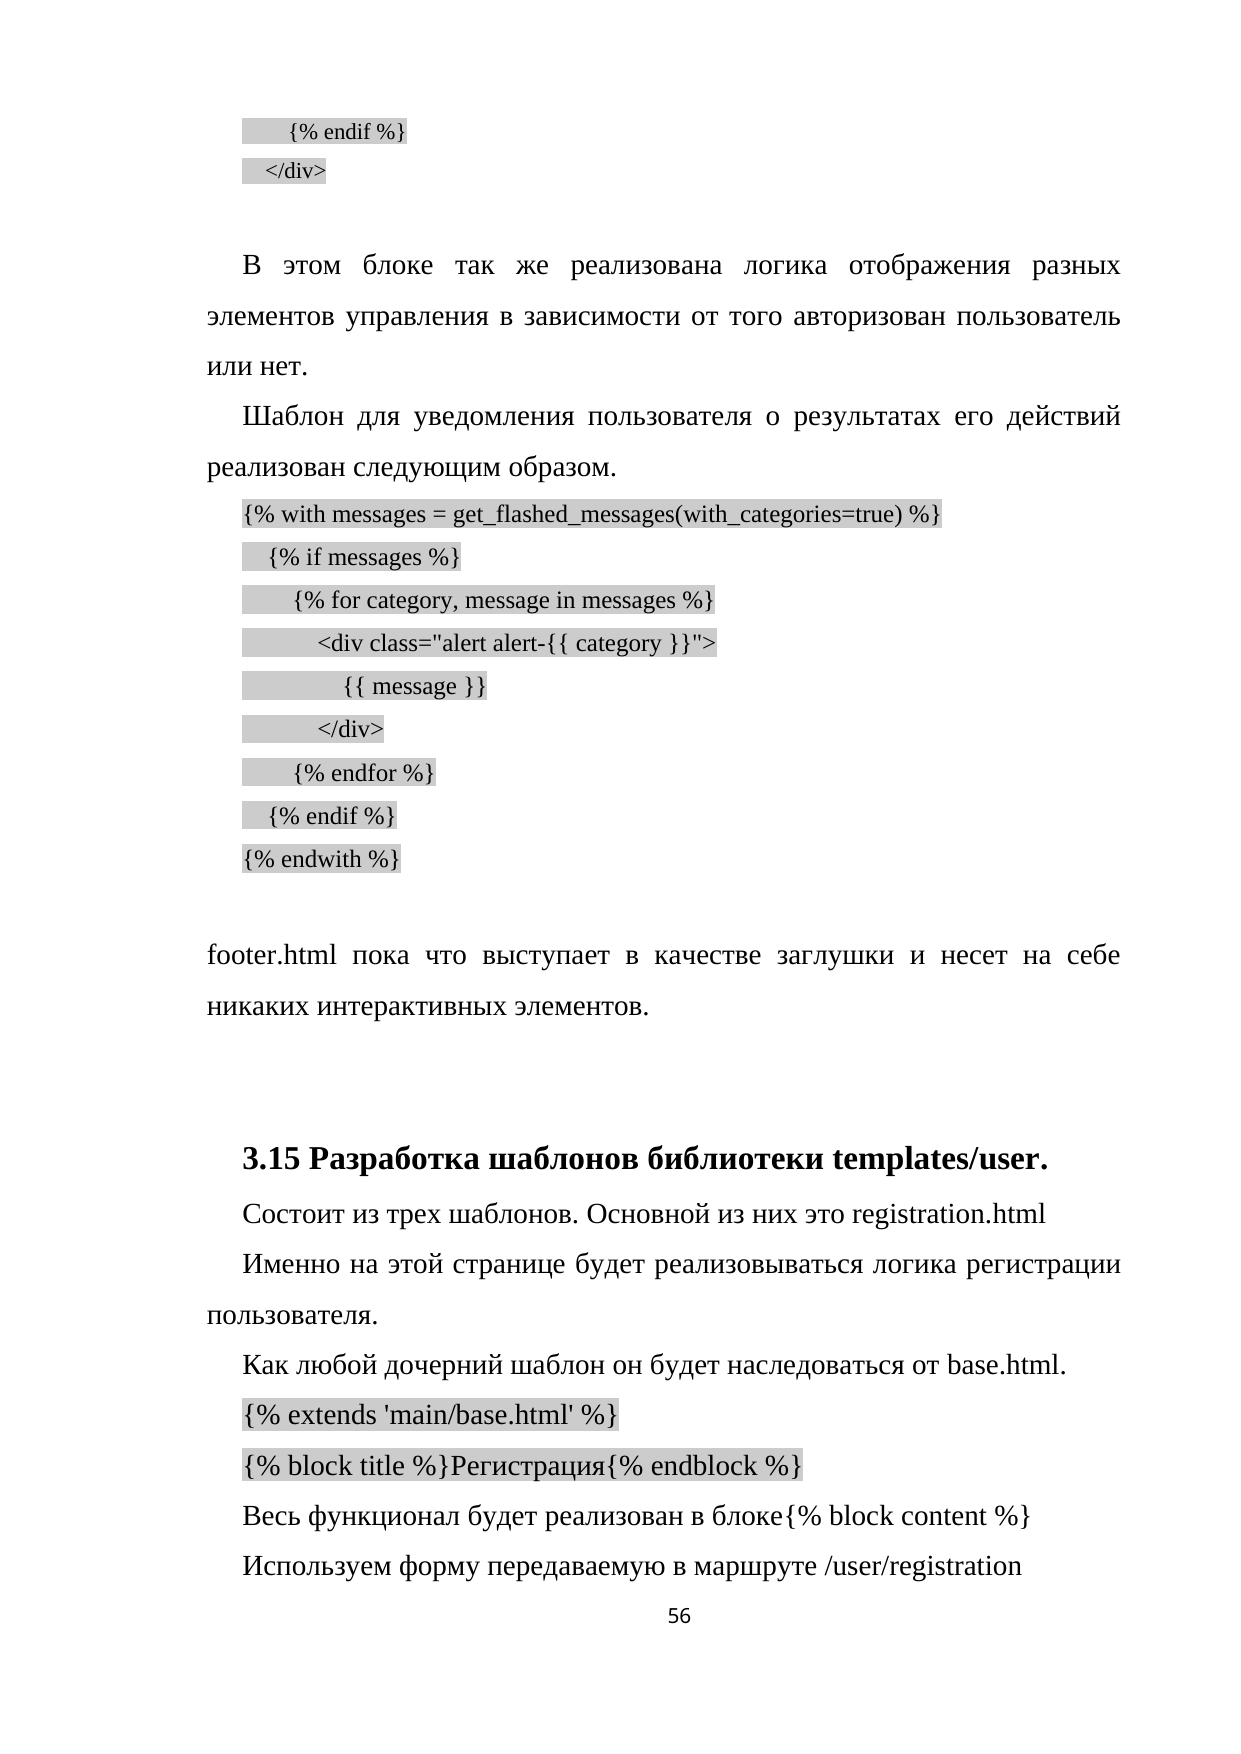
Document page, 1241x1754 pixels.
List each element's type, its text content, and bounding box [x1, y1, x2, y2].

list {% block title %}Регистрация{% endblock %} [207, 1448, 1122, 1481]
list {% for category, message in messages %} [207, 585, 1122, 614]
list <div class="alert alert-{{ category }}"> [207, 628, 1122, 657]
list 3.15 Разработка шаблонов библиотеки templates/user. [207, 1139, 1122, 1177]
list {% endif %} [207, 801, 1122, 829]
list </div> [207, 714, 1122, 743]
list {% extends 'main/base.html' %} [207, 1397, 1122, 1431]
list {% endfor %} [207, 758, 1122, 786]
list Используем форму передаваемую в маршруте /user/registration [207, 1548, 1122, 1582]
list {% endwith %} [207, 844, 1122, 873]
list Как любой дочерний шаблон он будет наследоваться от base.html. [207, 1347, 1122, 1381]
list {% with messages = get_flashed_messages(with_categories=true) %} [207, 499, 1122, 528]
list Состоит из трех шаблонов. Основной из них это registration.html [207, 1196, 1122, 1230]
list В этом блоке так же реализована логика отображения разных элементов управления в зависимости от того авторизован пользователь или нет. [207, 247, 1122, 382]
list </div> [207, 158, 1122, 184]
list {% if messages %} [207, 542, 1122, 571]
list Весь функционал будет реализован в блоке{% block content %} [207, 1498, 1122, 1532]
list {% endif %} [207, 118, 1122, 144]
list Именно на этой странице будет реализовываться логика регистрации пользователя. [207, 1246, 1122, 1330]
list {{ message }} [207, 671, 1122, 700]
list Шаблон для уведомления пользователя о результатах его действий реализован следующим образом. [207, 398, 1122, 482]
list footer.html пока что выступает в качестве заглушки и несет на себе никаких интерактивных элементов. [207, 937, 1122, 1021]
